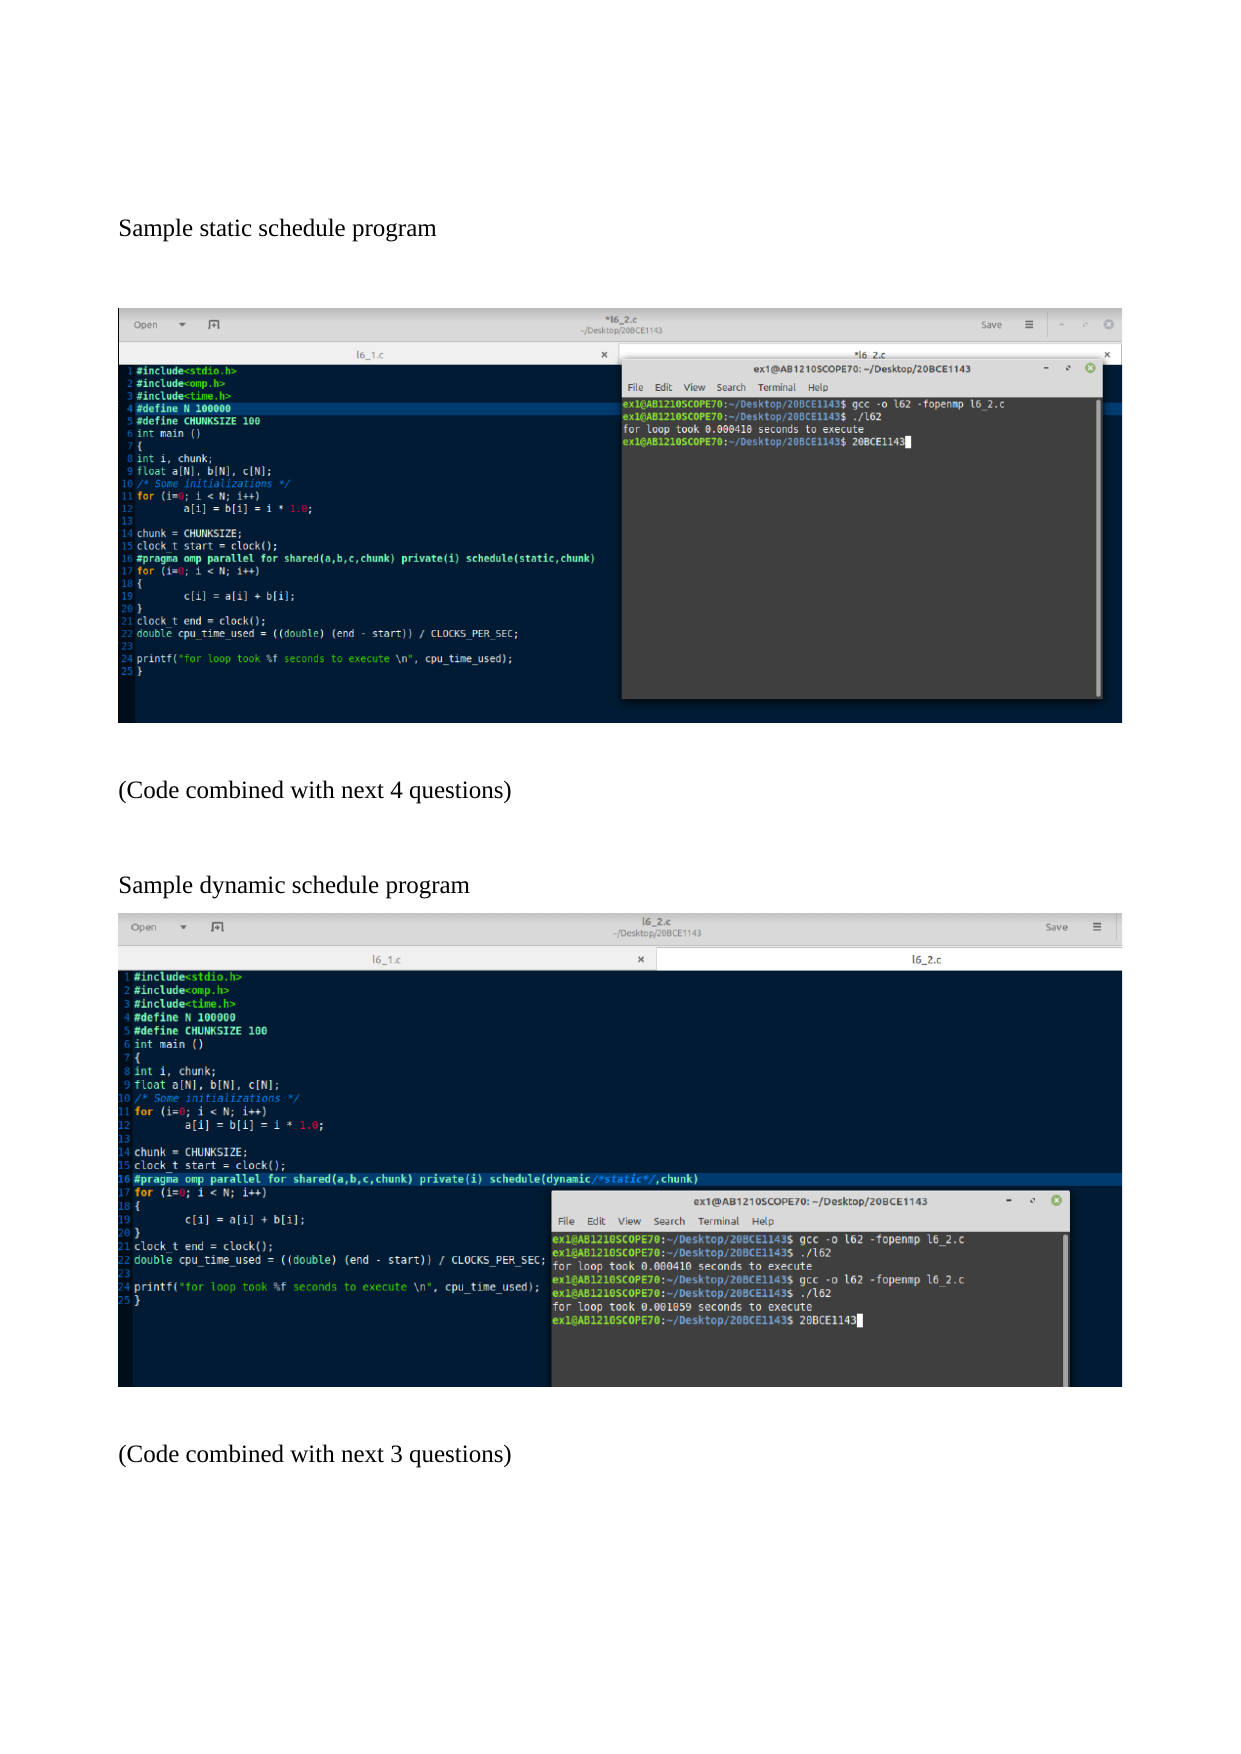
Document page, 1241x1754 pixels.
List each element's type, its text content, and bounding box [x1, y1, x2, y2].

text (Code combined with next 3 questions) [118, 1439, 1122, 1468]
text Sample static schedule program [118, 213, 1122, 242]
picture [118, 913, 1123, 1387]
text Sample dynamic schedule program [118, 870, 1122, 899]
picture [118, 308, 1123, 723]
text (Code combined with next 4 questions) [118, 775, 1122, 803]
